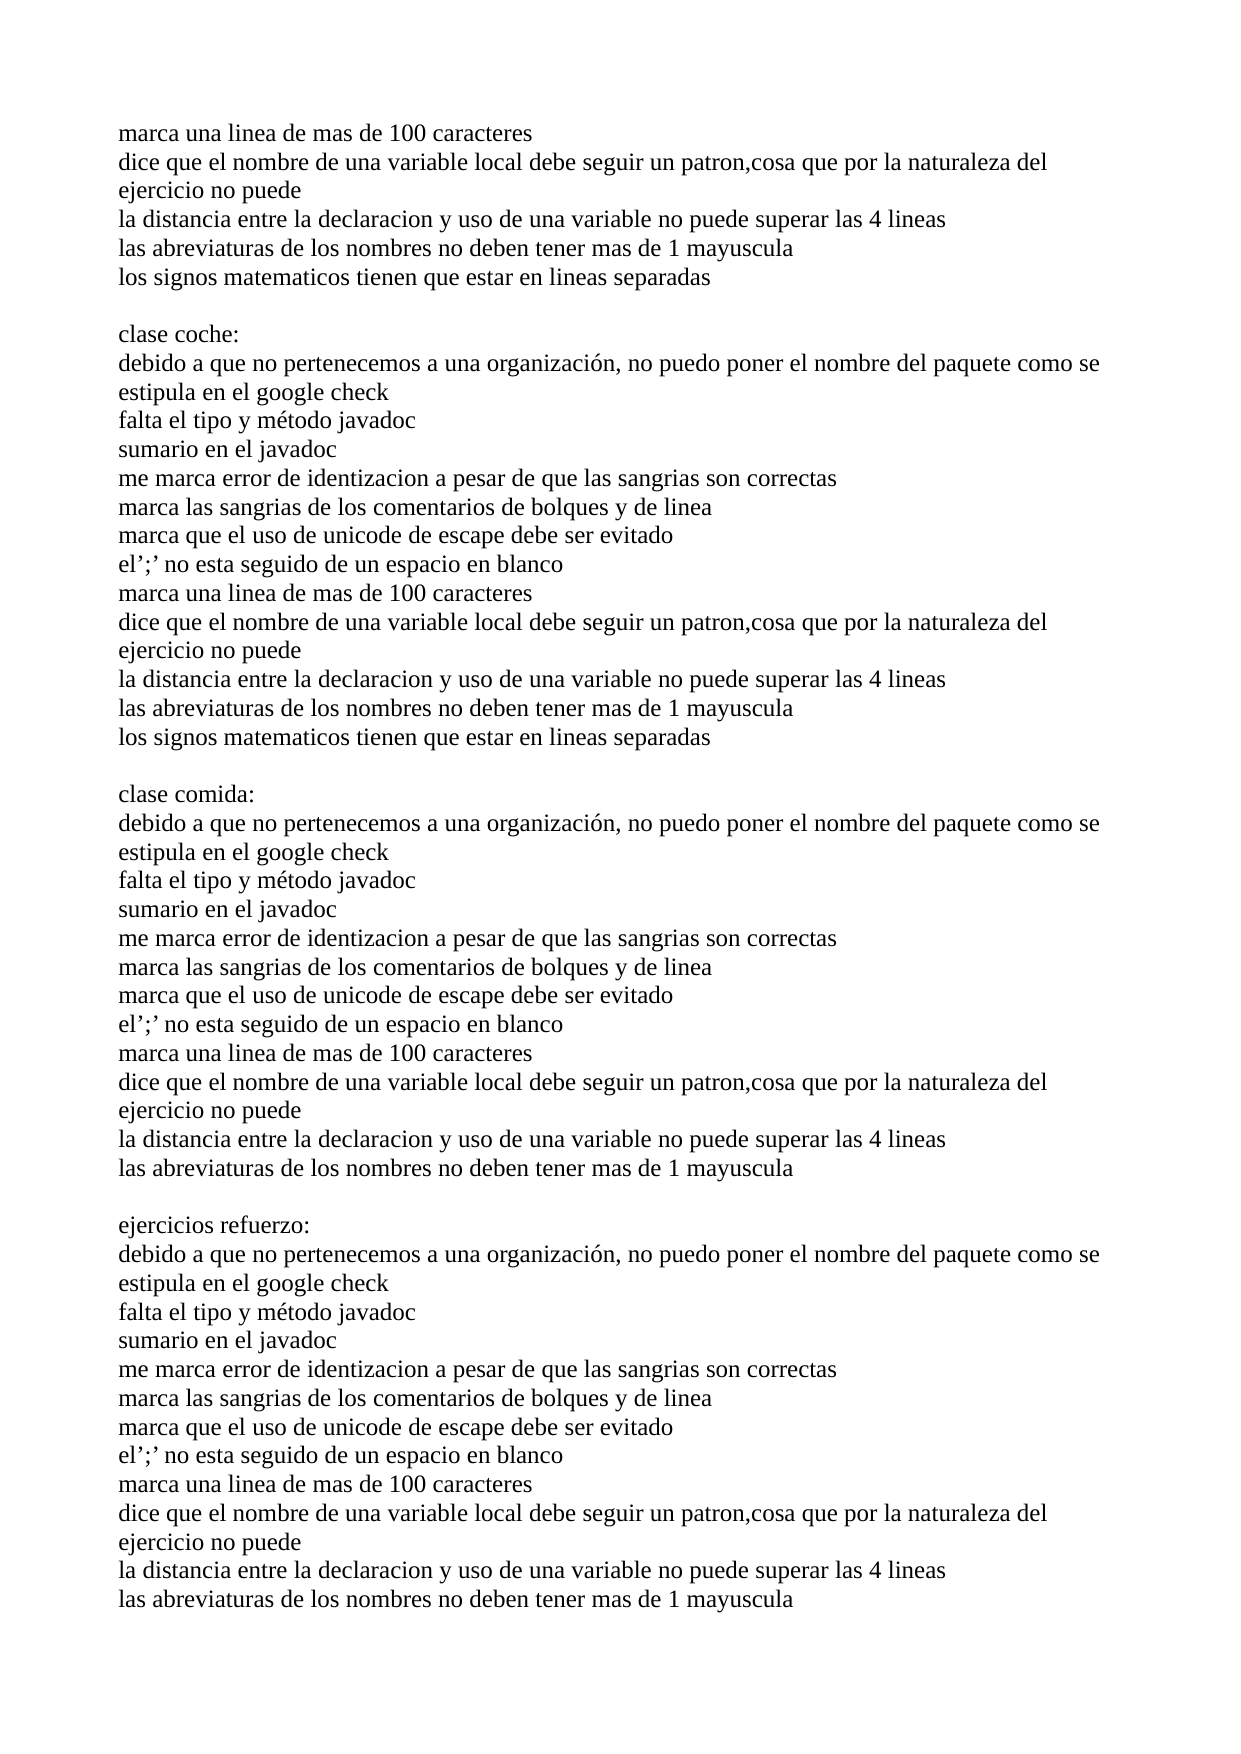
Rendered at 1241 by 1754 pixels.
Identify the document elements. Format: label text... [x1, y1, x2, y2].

text los signos matematicos tienen que estar en lineas separadas [118, 722, 1122, 751]
text me marca error de identizacion a pesar de que las sangrias son correctas [118, 923, 1122, 952]
text marca una linea de mas de 100 caracteres [118, 1469, 1122, 1498]
text marca una linea de mas de 100 caracteres [118, 578, 1122, 607]
text las abreviaturas de los nombres no deben tener mas de 1 mayuscula [118, 233, 1122, 262]
text marca una linea de mas de 100 caracteres [118, 118, 1122, 147]
text ejercicios refuerzo: [118, 1211, 1122, 1239]
text la distancia entre la declaracion y uso de una variable no puede superar las 4 lineas [118, 204, 1122, 233]
text clase comida: [118, 779, 1122, 808]
text sumario en el javadoc [118, 894, 1122, 923]
text debido a que no pertenecemos a una organización, no puedo poner el nombre del paquete como se estipula en el google check [118, 348, 1122, 406]
text marca una linea de mas de 100 caracteres [118, 1038, 1122, 1067]
text el’;’ no esta seguido de un espacio en blanco [118, 1441, 1122, 1469]
text las abreviaturas de los nombres no deben tener mas de 1 mayuscula [118, 1584, 1122, 1613]
text debido a que no pertenecemos a una organización, no puedo poner el nombre del paquete como se estipula en el google check [118, 808, 1122, 866]
text el’;’ no esta seguido de un espacio en blanco [118, 1009, 1122, 1038]
text me marca error de identizacion a pesar de que las sangrias son correctas [118, 463, 1122, 492]
text dice que el nombre de una variable local debe seguir un patron,cosa que por la naturaleza del ejercicio no puede [118, 1498, 1122, 1556]
text los signos matematicos tienen que estar en lineas separadas [118, 262, 1122, 291]
text falta el tipo y método javadoc [118, 1297, 1122, 1326]
text marca que el uso de unicode de escape debe ser evitado [118, 521, 1122, 549]
text clase coche: [118, 319, 1122, 348]
text las abreviaturas de los nombres no deben tener mas de 1 mayuscula [118, 693, 1122, 722]
text la distancia entre la declaracion y uso de una variable no puede superar las 4 lineas [118, 664, 1122, 693]
text sumario en el javadoc [118, 1326, 1122, 1354]
text marca las sangrias de los comentarios de bolques y de linea [118, 492, 1122, 521]
text las abreviaturas de los nombres no deben tener mas de 1 mayuscula [118, 1153, 1122, 1182]
text marca las sangrias de los comentarios de bolques y de linea [118, 952, 1122, 981]
text falta el tipo y método javadoc [118, 406, 1122, 434]
text marca las sangrias de los comentarios de bolques y de linea [118, 1383, 1122, 1412]
text debido a que no pertenecemos a una organización, no puedo poner el nombre del paquete como se estipula en el google check [118, 1239, 1122, 1297]
text la distancia entre la declaracion y uso de una variable no puede superar las 4 lineas [118, 1124, 1122, 1153]
text falta el tipo y método javadoc [118, 866, 1122, 894]
text dice que el nombre de una variable local debe seguir un patron,cosa que por la naturaleza del ejercicio no puede [118, 1067, 1122, 1124]
text dice que el nombre de una variable local debe seguir un patron,cosa que por la naturaleza del ejercicio no puede [118, 607, 1122, 664]
text la distancia entre la declaracion y uso de una variable no puede superar las 4 lineas [118, 1556, 1122, 1584]
text me marca error de identizacion a pesar de que las sangrias son correctas [118, 1354, 1122, 1383]
text marca que el uso de unicode de escape debe ser evitado [118, 1412, 1122, 1441]
text sumario en el javadoc [118, 434, 1122, 463]
text el’;’ no esta seguido de un espacio en blanco [118, 549, 1122, 578]
text dice que el nombre de una variable local debe seguir un patron,cosa que por la naturaleza del ejercicio no puede [118, 147, 1122, 204]
text marca que el uso de unicode de escape debe ser evitado [118, 981, 1122, 1009]
